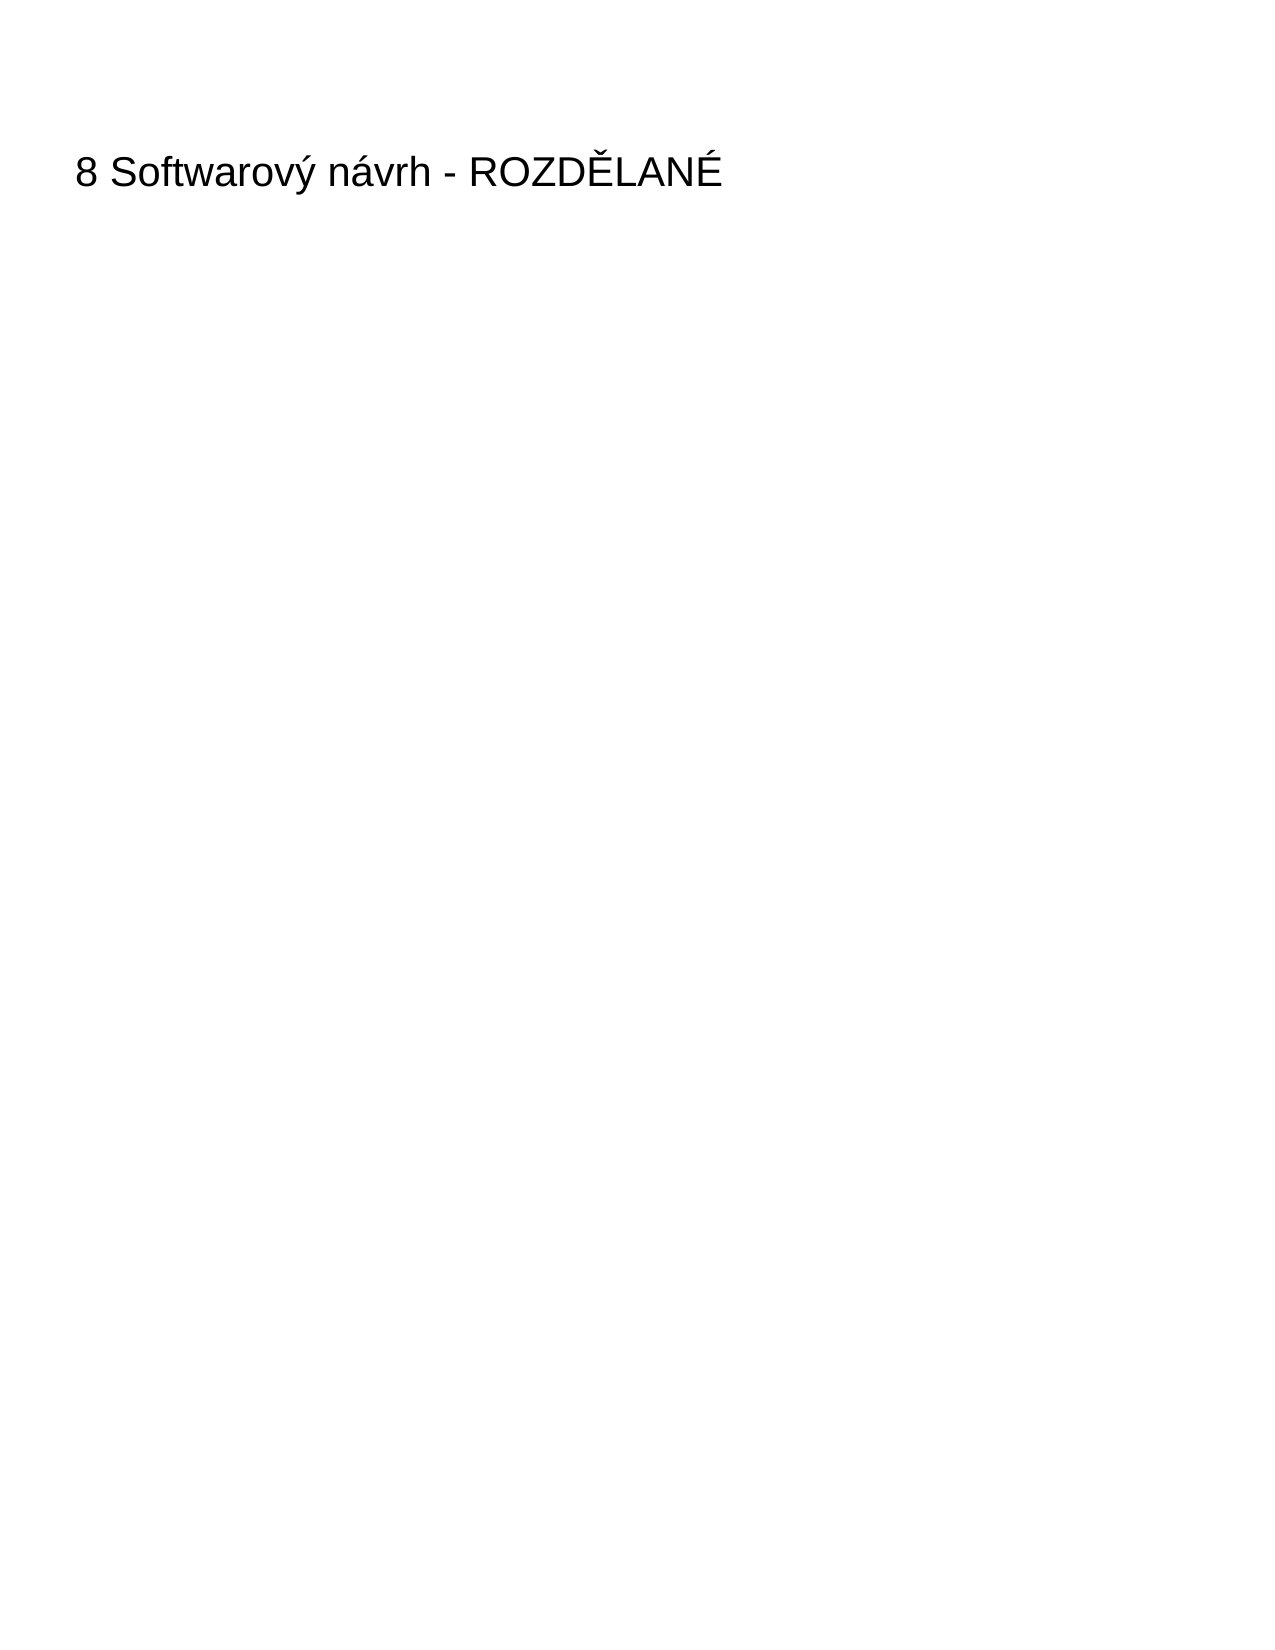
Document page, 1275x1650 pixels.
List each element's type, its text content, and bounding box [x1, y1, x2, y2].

subtitle 8 Softwarový návrh - ROZDĚLANÉ [75, 147, 1200, 195]
